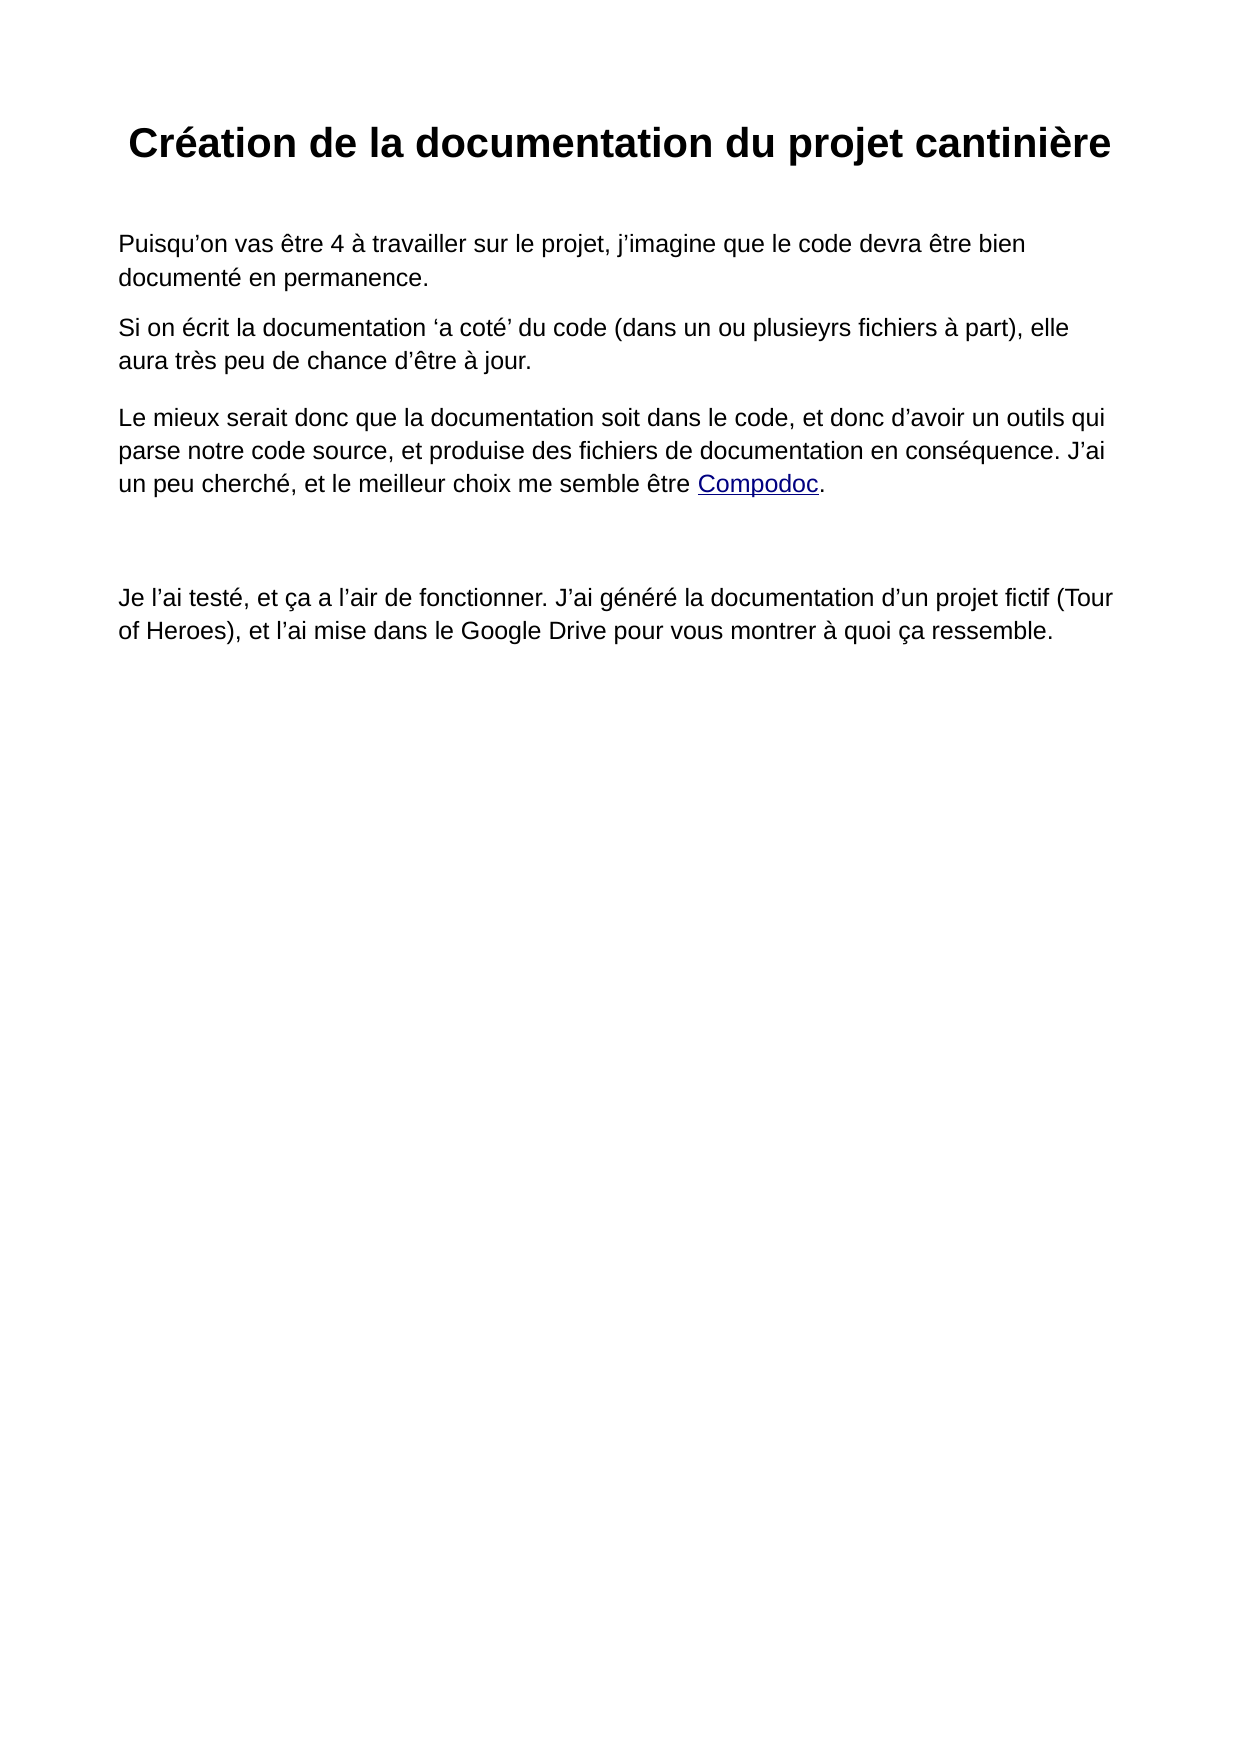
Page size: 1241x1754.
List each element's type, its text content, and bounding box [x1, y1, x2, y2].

text Je l’ai testé, et ça a l’air de fonctionner. J’ai généré la documentation d’un projet fictif (Tour of Heroes), et l’ai mise dans le Google Drive pour vous montrer à quoi ça ressemble. [118, 583, 1122, 644]
text Le mieux serait donc que la documentation soit dans le code, et donc d’avoir un outils qui parse notre code source, et produise des fichiers de documentation en conséquence. J’ai un peu cherché, et le meilleur choix me semble être Compodoc. [118, 403, 1122, 498]
text Création de la documentation du projet cantinière [118, 118, 1122, 166]
text Si on écrit la documentation ‘a coté’ du code (dans un ou plusieyrs fichiers à part), elle aura très peu de chance d’être à jour. [118, 313, 1122, 375]
text Puisqu’on vas être 4 à travailler sur le projet, j’imagine que le code devra être bien documenté en permanence. [118, 229, 1122, 291]
